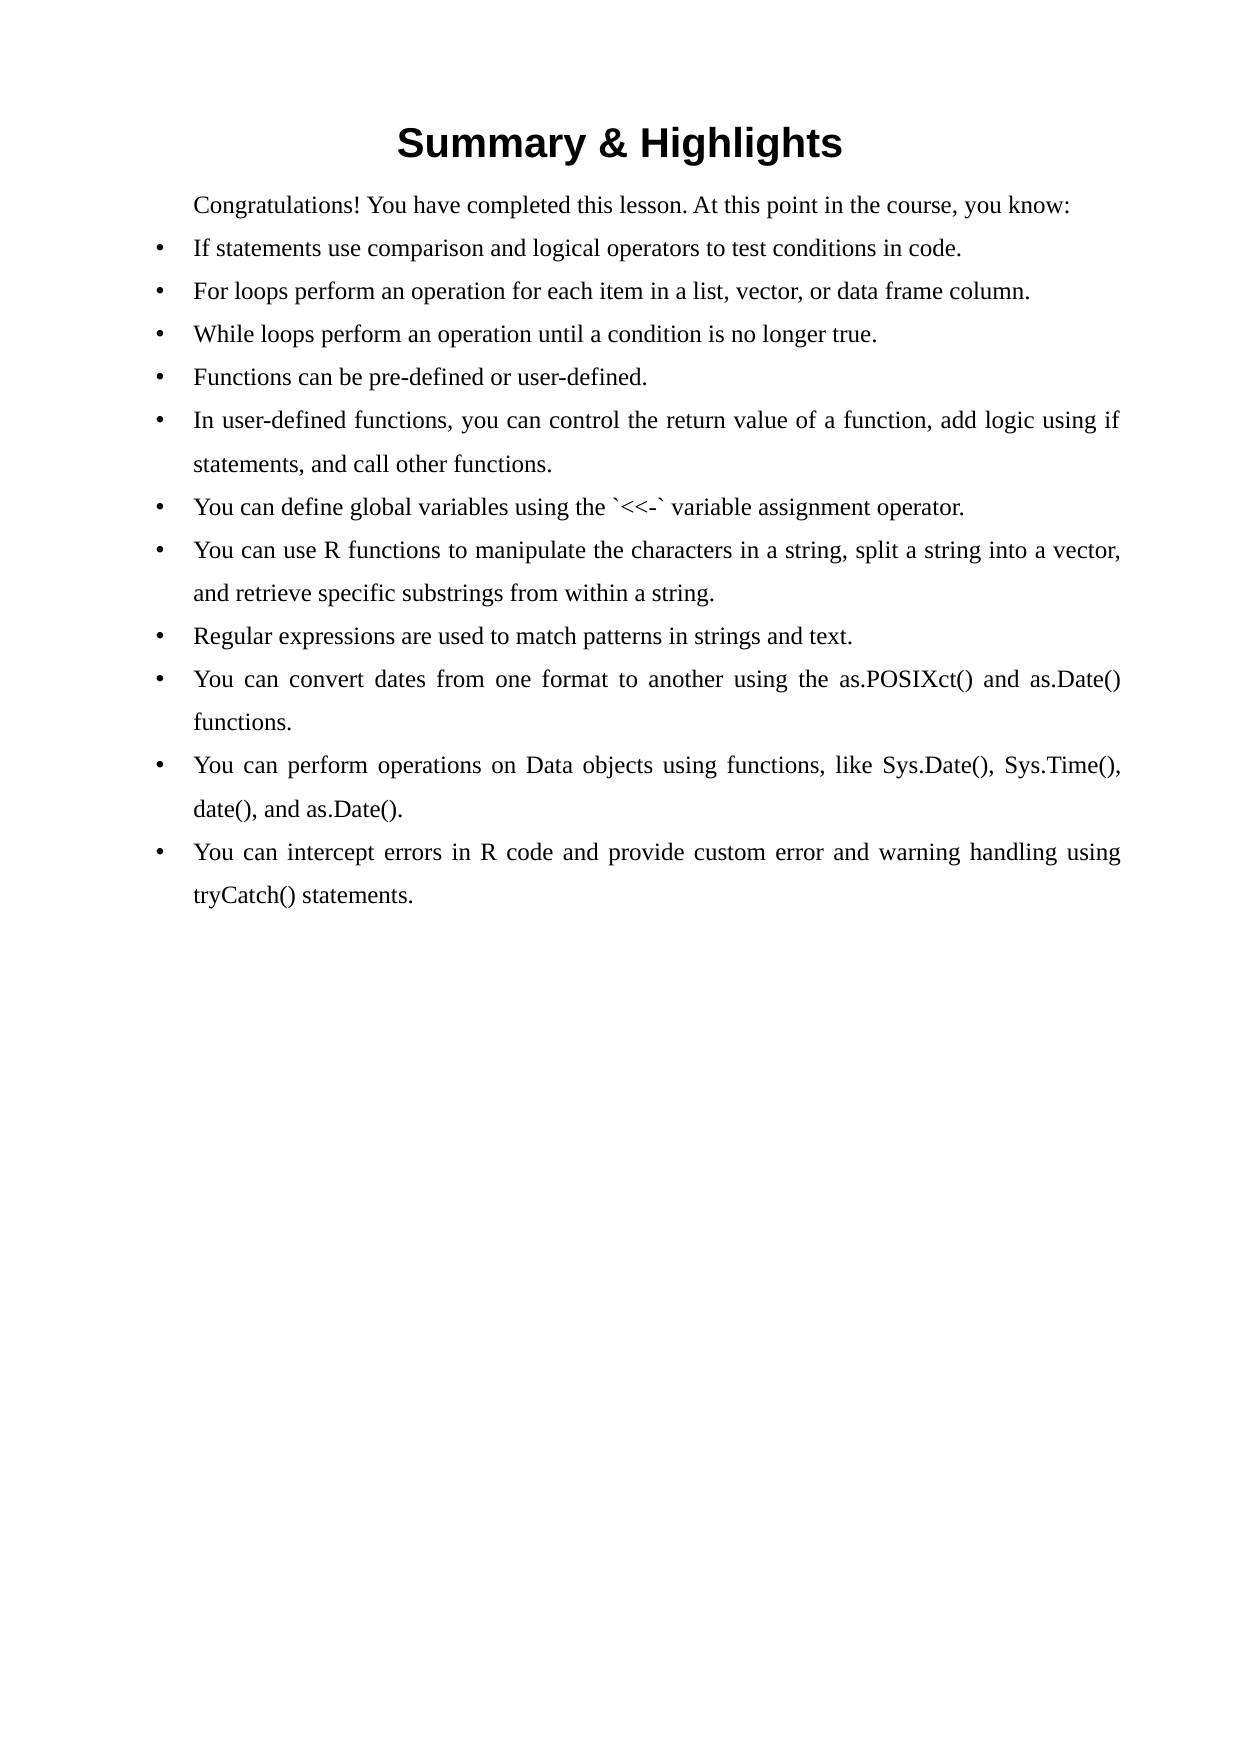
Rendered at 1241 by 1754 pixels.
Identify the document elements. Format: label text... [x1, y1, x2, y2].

list While loops perform an operation until a condition is no longer true. [156, 319, 1122, 348]
list If statements use comparison and logical operators to test conditions in code. [156, 233, 1122, 262]
list For loops perform an operation for each item in a list, vector, or data frame column. [156, 276, 1122, 305]
list You can convert dates from one format to another using the as.POSIXct() and as.Date() functions. [156, 664, 1122, 736]
list You can define global variables using the `<<-` variable assignment operator. [156, 492, 1122, 521]
list In user-defined functions, you can control the return value of a function, add logic using if statements, and call other functions. [156, 406, 1122, 477]
list Congratulations! You have completed this lesson. At this point in the course, you know: [156, 190, 1122, 219]
subtitle Summary & Highlights [118, 118, 1122, 166]
list You can perform operations on Data objects using functions, like Sys.Date(), Sys.Time(), date(), and as.Date(). [156, 751, 1122, 822]
list You can intercept errors in R code and provide custom error and warning handling using tryCatch() statements. [156, 837, 1122, 909]
list Functions can be pre-defined or user-defined. [156, 362, 1122, 391]
list You can use R functions to manipulate the characters in a string, split a string into a vector, and retrieve specific substrings from within a string. [156, 535, 1122, 607]
list Regular expressions are used to match patterns in strings and text. [156, 621, 1122, 650]
